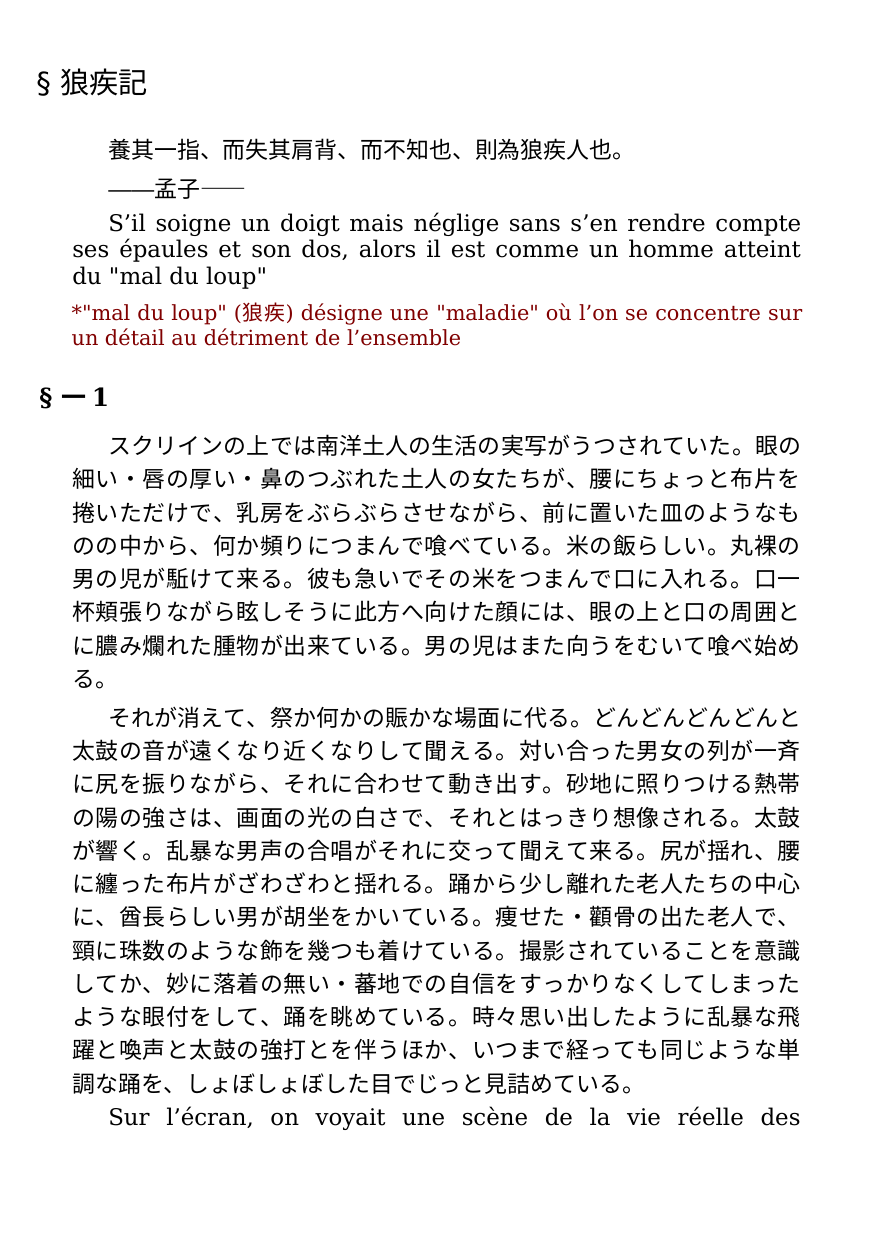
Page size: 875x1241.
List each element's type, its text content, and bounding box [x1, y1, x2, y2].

text S’il soigne un doigt mais néglige sans s’en rendre compte ses épaules et son dos, alors il est comme un homme atteint du "mal du loup" [72, 210, 802, 290]
text スクリインの上では南洋土人の生活の実写がうつされていた。眼の細い・唇の厚い・鼻のつぶれた土人の女たちが、腰にちょっと布片を捲いただけで、乳房をぶらぶらさせながら、前に置いた皿のようなものの中から、何か頻りにつまんで喰べている。米の飯らしい。丸裸の男の児が駈けて来る。彼も急いでその米をつまんで口に入れる。口一杯頬張りながら眩しそうに此方へ向けた顔には、眼の上と口の周囲とに膿み爛れた腫物が出来ている。男の児はまた向うをむいて喰べ始める。 [72, 428, 802, 694]
text ――孟子―― [72, 171, 802, 204]
subtitle § 一 1 [36, 374, 838, 416]
text *"mal du loup" (狼疾) désigne une "maladie" où l’on se concentre sur un détail au détriment de l’ensemble [71, 296, 803, 350]
text それが消えて、祭か何かの賑かな場面に代る。どんどんどんどんと太鼓の音が遠くなり近くなりして聞える。対い合った男女の列が一斉に尻を振りながら、それに合わせて動き出す。砂地に照りつける熱帯の陽の強さは、画面の光の白さで、それとはっきり想像される。太鼓が響く。乱暴な男声の合唱がそれに交って聞えて来る。尻が揺れ、腰に纏った布片がざわざわと揺れる。踊から少し離れた老人たちの中心に、酋長らしい男が胡坐をかいている。痩せた・顴骨の出た老人で、頸に珠数のような飾を幾つも着けている。撮影されていることを意識してか、妙に落着の無い・蕃地での自信をすっかりなくしてしまったような眼付をして、踊を眺めている。時々思い出したように乱暴な飛躍と喚声と太鼓の強打とを伴うほか、いつまで経っても同じような単調な踊を、しょぼしょぼした目でじっと見詰めている。 [72, 700, 802, 1099]
text 養其一指、而失其肩背、而不知也、則為狼疾人也。 [72, 132, 802, 165]
subtitle § 狼疾記 [36, 60, 838, 102]
text Sur l’écran, on voyait une scène de la vie réelle des [72, 1104, 802, 1131]
